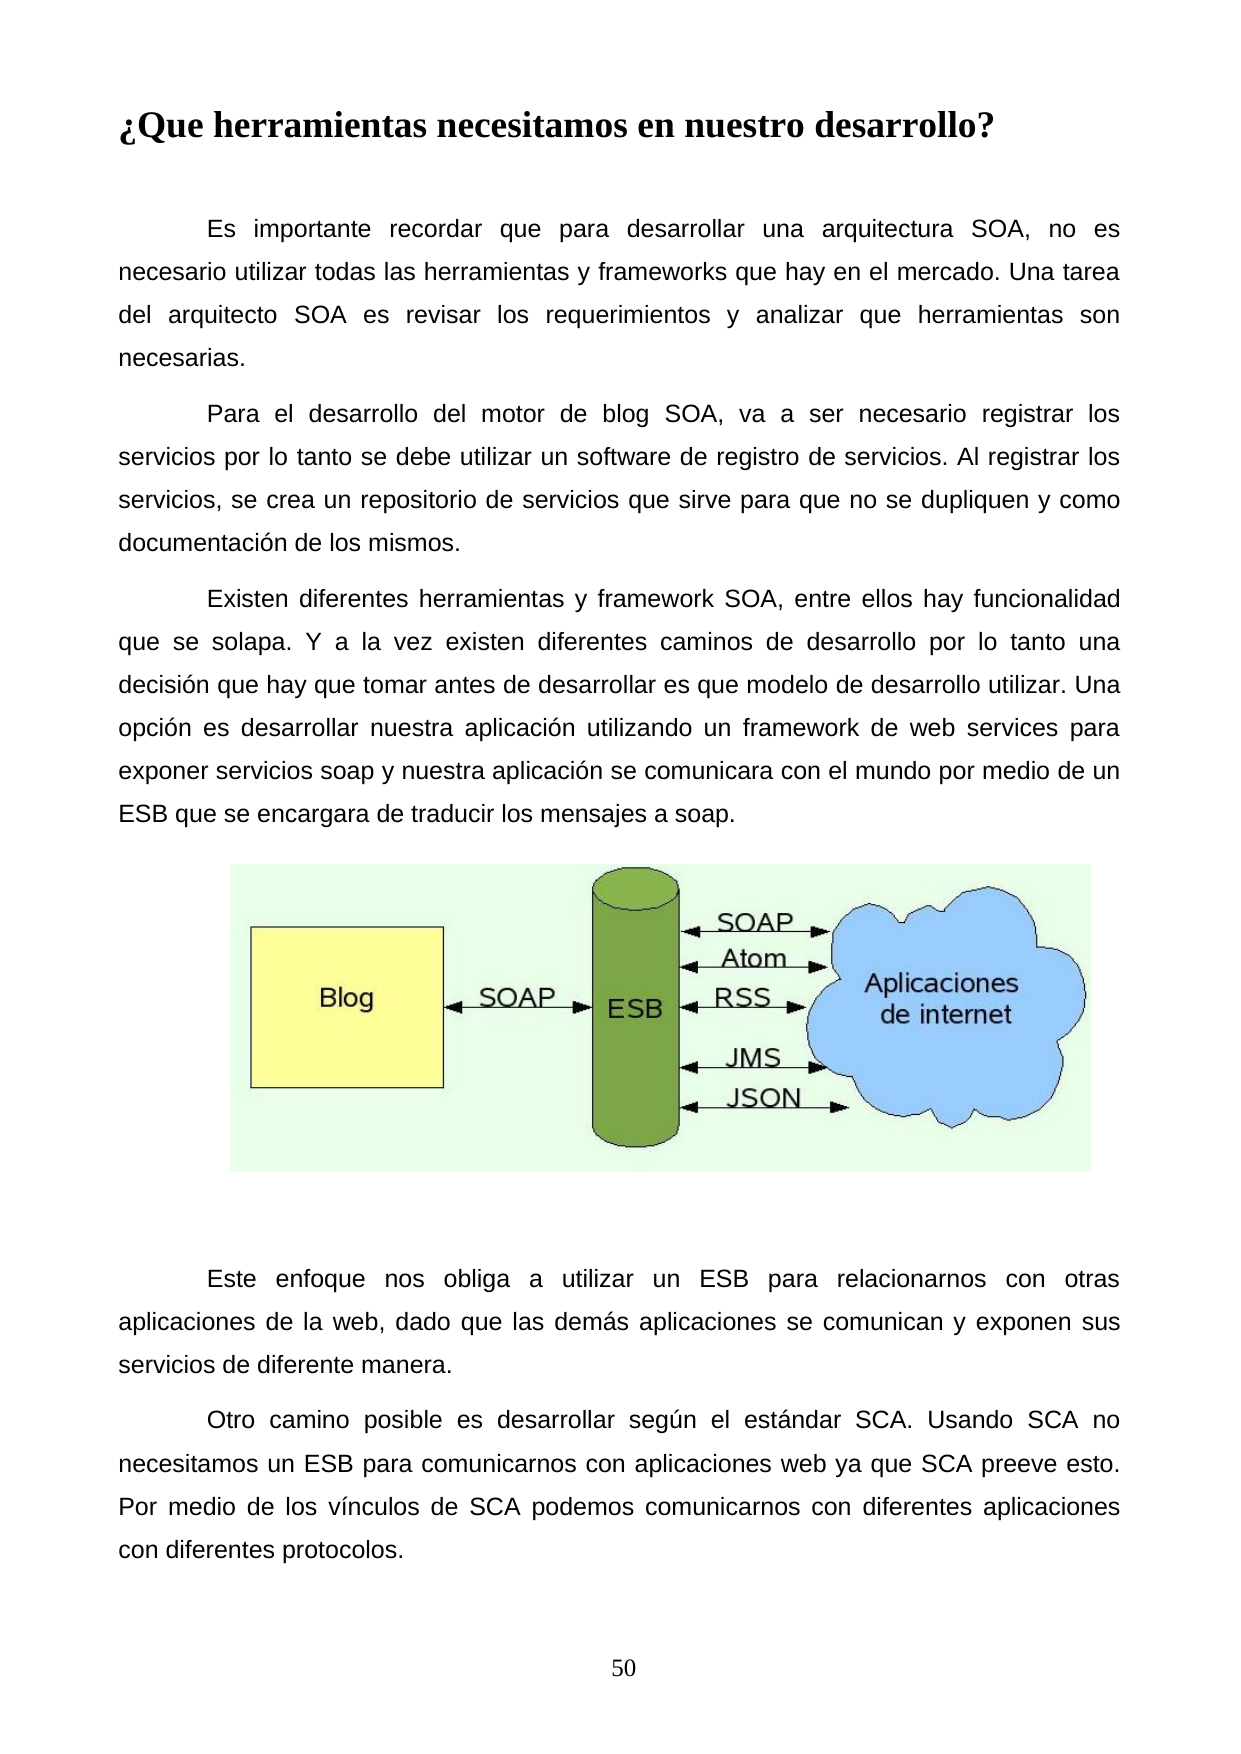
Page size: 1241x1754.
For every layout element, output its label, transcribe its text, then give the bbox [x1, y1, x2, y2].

subtitle ¿Que herramientas necesitamos en nuestro desarrollo? [118, 103, 1122, 146]
picture [230, 864, 1092, 1172]
text Este enfoque nos obliga a utilizar un ESB para relacionarnos con otras aplicaciones de la web, dado que las demás aplicaciones se comunican y exponen sus servicios de diferente manera. [118, 1263, 1122, 1378]
text Para el desarrollo del motor de blog SOA, va a ser necesario registrar los servicios por lo tanto se debe utilizar un software de registro de servicios. Al registrar los servicios, se crea un repositorio de servicios que sirve para que no se dupliquen y como documentación de los mismos. [118, 399, 1122, 557]
text Es importante recordar que para desarrollar una arquitectura SOA, no es necesario utilizar todas las herramientas y frameworks que hay en el mercado. Una tarea del arquitecto SOA es revisar los requerimientos y analizar que herramientas son necesarias. [118, 214, 1122, 372]
text Existen diferentes herramientas y framework SOA, entre ellos hay funcionalidad que se solapa. Y a la vez existen diferentes caminos de desarrollo por lo tanto una decisión que hay que tomar antes de desarrollar es que modelo de desarrollo utilizar. Una opción es desarrollar nuestra aplicación utilizando un framework de web services para exponer servicios soap y nuestra aplicación se comunicara con el mundo por medio de un ESB que se encargara de traducir los mensajes a soap. [118, 584, 1122, 828]
text Otro camino posible es desarrollar según el estándar SCA. Usando SCA no necesitamos un ESB para comunicarnos con aplicaciones web ya que SCA preeve esto. Por medio de los vínculos de SCA podemos comunicarnos con diferentes aplicaciones con diferentes protocolos. [118, 1405, 1122, 1563]
